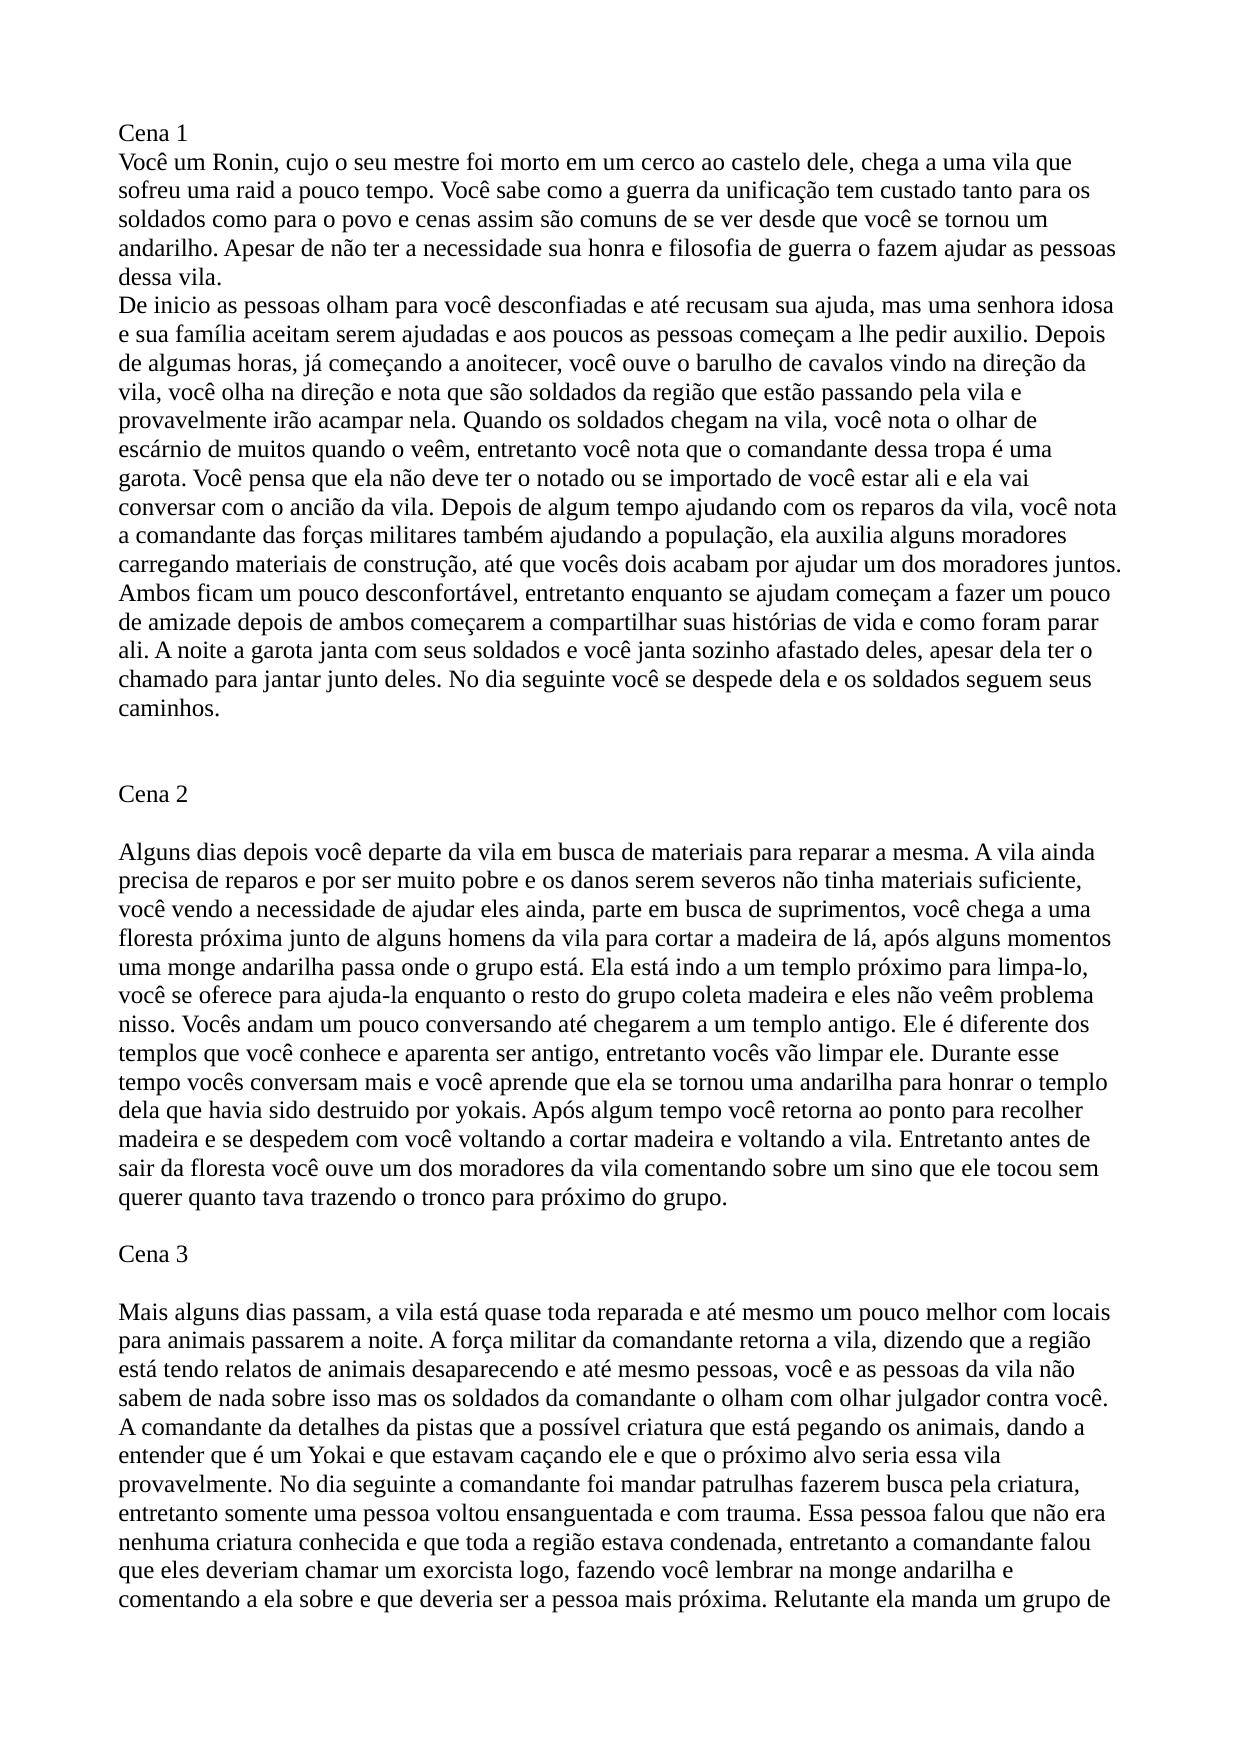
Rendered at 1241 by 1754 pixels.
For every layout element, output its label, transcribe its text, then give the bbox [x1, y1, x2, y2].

text Mais alguns dias passam, a vila está quase toda reparada e até mesmo um pouco melhor com locais para animais passarem a noite. A força militar da comandante retorna a vila, dizendo que a região está tendo relatos de animais desaparecendo e até mesmo pessoas, você e as pessoas da vila não sabem de nada sobre isso mas os soldados da comandante o olham com olhar julgador contra você. A comandante da detalhes da pistas que a possível criatura que está pegando os animais, dando a entender que é um Yokai e que estavam caçando ele e que o próximo alvo seria essa vila provavelmente. No dia seguinte a comandante foi mandar patrulhas fazerem busca pela criatura, entretanto somente uma pessoa voltou ensanguentada e com trauma. Essa pessoa falou que não era nenhuma criatura conhecida e que toda a região estava condenada, entretanto a comandante falou que eles deveriam chamar um exorcista logo, fazendo você lembrar na monge andarilha e comentando a ela sobre e que deveria ser a pessoa mais próxima. Relutante ela manda um grupo de [118, 1297, 1122, 1613]
text Você um Ronin, cujo o seu mestre foi morto em um cerco ao castelo dele, chega a uma vila que sofreu uma raid a pouco tempo. Você sabe como a guerra da unificação tem custado tanto para os soldados como para o povo e cenas assim são comuns de se ver desde que você se tornou um andarilho. Apesar de não ter a necessidade sua honra e filosofia de guerra o fazem ajudar as pessoas dessa vila. [118, 147, 1122, 291]
text De inicio as pessoas olham para você desconfiadas e até recusam sua ajuda, mas uma senhora idosa e sua família aceitam serem ajudadas e aos poucos as pessoas começam a lhe pedir auxilio. Depois de algumas horas, já começando a anoitecer, você ouve o barulho de cavalos vindo na direção da vila, você olha na direção e nota que são soldados da região que estão passando pela vila e provavelmente irão acampar nela. Quando os soldados chegam na vila, você nota o olhar de escárnio de muitos quando o veêm, entretanto você nota que o comandante dessa tropa é uma garota. Você pensa que ela não deve ter o notado ou se importado de você estar ali e ela vai conversar com o ancião da vila. Depois de algum tempo ajudando com os reparos da vila, você nota a comandante das forças militares também ajudando a população, ela auxilia alguns moradores carregando materiais de construção, até que vocês dois acabam por ajudar um dos moradores juntos. Ambos ficam um pouco desconfortável, entretanto enquanto se ajudam começam a fazer um pouco de amizade depois de ambos começarem a compartilhar suas histórias de vida e como foram parar ali. A noite a garota janta com seus soldados e você janta sozinho afastado deles, apesar dela ter o chamado para jantar junto deles. No dia seguinte você se despede dela e os soldados seguem seus caminhos. [118, 291, 1122, 722]
text Cena 2 [118, 779, 1122, 808]
text Cena 1 [118, 118, 1122, 147]
text Alguns dias depois você departe da vila em busca de materiais para reparar a mesma. A vila ainda precisa de reparos e por ser muito pobre e os danos serem severos não tinha materiais suficiente, você vendo a necessidade de ajudar eles ainda, parte em busca de suprimentos, você chega a uma floresta próxima junto de alguns homens da vila para cortar a madeira de lá, após alguns momentos uma monge andarilha passa onde o grupo está. Ela está indo a um templo próximo para limpa-lo, você se oferece para ajuda-la enquanto o resto do grupo coleta madeira e eles não veêm problema nisso. Vocês andam um pouco conversando até chegarem a um templo antigo. Ele é diferente dos templos que você conhece e aparenta ser antigo, entretanto vocês vão limpar ele. Durante esse tempo vocês conversam mais e você aprende que ela se tornou uma andarilha para honrar o templo dela que havia sido destruido por yokais. Após algum tempo você retorna ao ponto para recolher madeira e se despedem com você voltando a cortar madeira e voltando a vila. Entretanto antes de sair da floresta você ouve um dos moradores da vila comentando sobre um sino que ele tocou sem querer quanto tava trazendo o tronco para próximo do grupo. [118, 837, 1122, 1211]
text Cena 3 [118, 1239, 1122, 1268]
